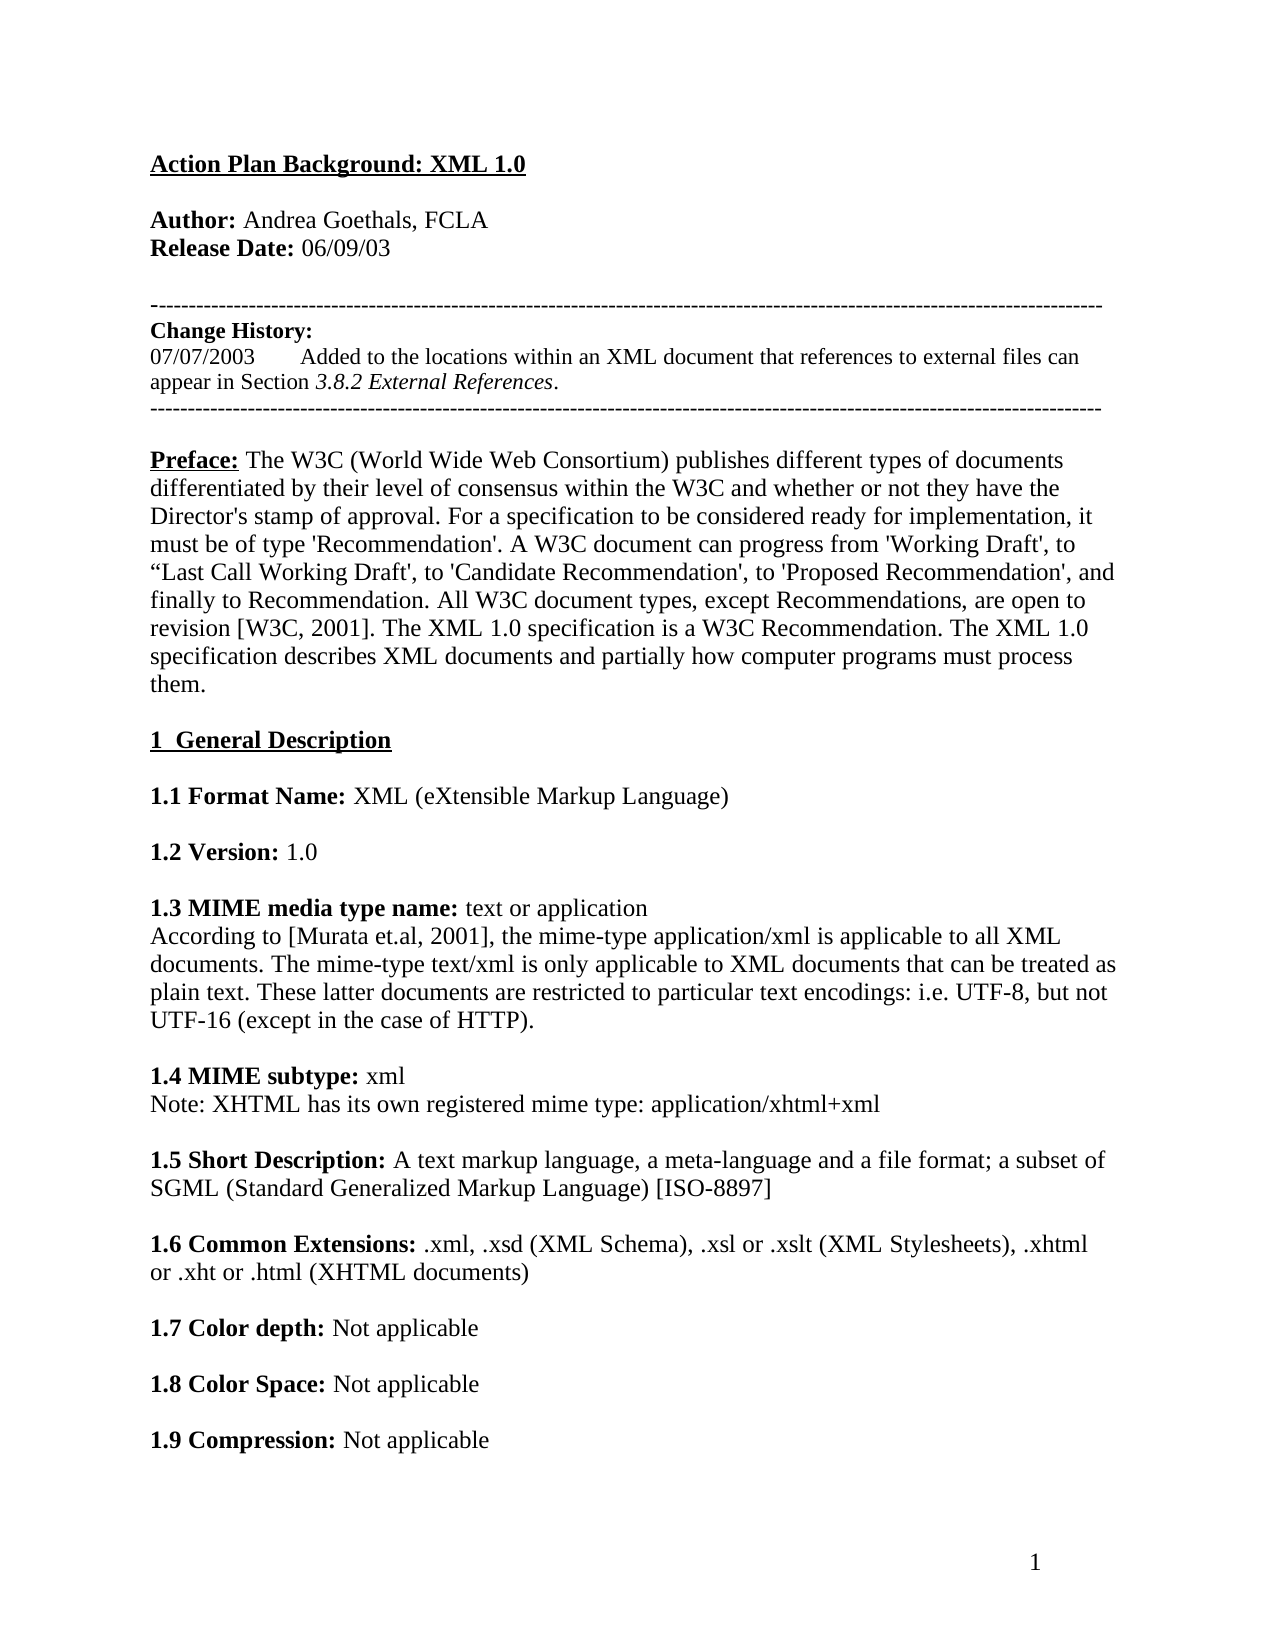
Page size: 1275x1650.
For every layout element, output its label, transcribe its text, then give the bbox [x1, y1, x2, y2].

text 1.2 Version: 1.0 [150, 838, 1125, 866]
list 1.7 Color depth: Not applicable [150, 1314, 1125, 1342]
text Preface: The W3C (World Wide Web Consortium) publishes different types of documents differentiated by their level of consensus within the W3C and whether or not they have the Director's stamp of approval. For a specification to be considered ready for implementation, it must be of type 'Recommendation'. A W3C document can progress from 'Working Draft', to “Last Call Working Draft', to 'Candidate Recommendation', to 'Proposed Recommendation', and finally to Recommendation. All W3C document types, except Recommendations, are open to revision [W3C, 2001]. The XML 1.0 specification is a W3C Recommendation. The XML 1.0 specification describes XML documents and partially how computer programs must process them. [150, 446, 1125, 698]
text 1.5 Short Description: A text markup language, a meta-language and a file format; a subset of SGML (Standard Generalized Markup Language) [ISO-8897] [150, 1146, 1125, 1202]
text 1.4 MIME subtype: xml [150, 1062, 1125, 1090]
subtitle Action Plan Background: XML 1.0 [150, 150, 1125, 178]
text ------------------------------------------------------------------------------------------------------------------------------- [150, 290, 1125, 318]
text ------------------------------------------------------------------------------------------------------------------------------- [150, 395, 1125, 420]
text Note: XHTML has its own registered mime type: application/xhtml+xml [150, 1090, 1125, 1118]
text 1.1 Format Name: XML (eXtensible Markup Language) [150, 782, 1125, 810]
list 1.8 Color Space: Not applicable [150, 1370, 1125, 1398]
text 1.9 Compression: Not applicable [150, 1426, 1125, 1454]
text Change History: [150, 318, 1125, 344]
subtitle 1 General Description [150, 726, 1125, 754]
text Author: Andrea Goethals, FCLA [150, 206, 1125, 234]
text 07/07/2003 Added to the locations within an XML document that references to external files can appear in Section 3.8.2 External References. [150, 344, 1125, 395]
list 1.3 MIME media type name: text or application [150, 894, 1125, 922]
list 1.6 Common Extensions: .xml, .xsd (XML Schema), .xsl or .xslt (XML Stylesheets), .xhtml or .xht or .html (XHTML documents) [150, 1230, 1125, 1286]
text Release Date: 06/09/03 [150, 234, 1125, 262]
list According to [Murata et.al, 2001], the mime-type application/xml is applicable to all XML documents. The mime-type text/xml is only applicable to XML documents that can be treated as plain text. These latter documents are restricted to particular text encodings: i.e. UTF-8, but not UTF-16 (except in the case of HTTP). [150, 922, 1125, 1034]
